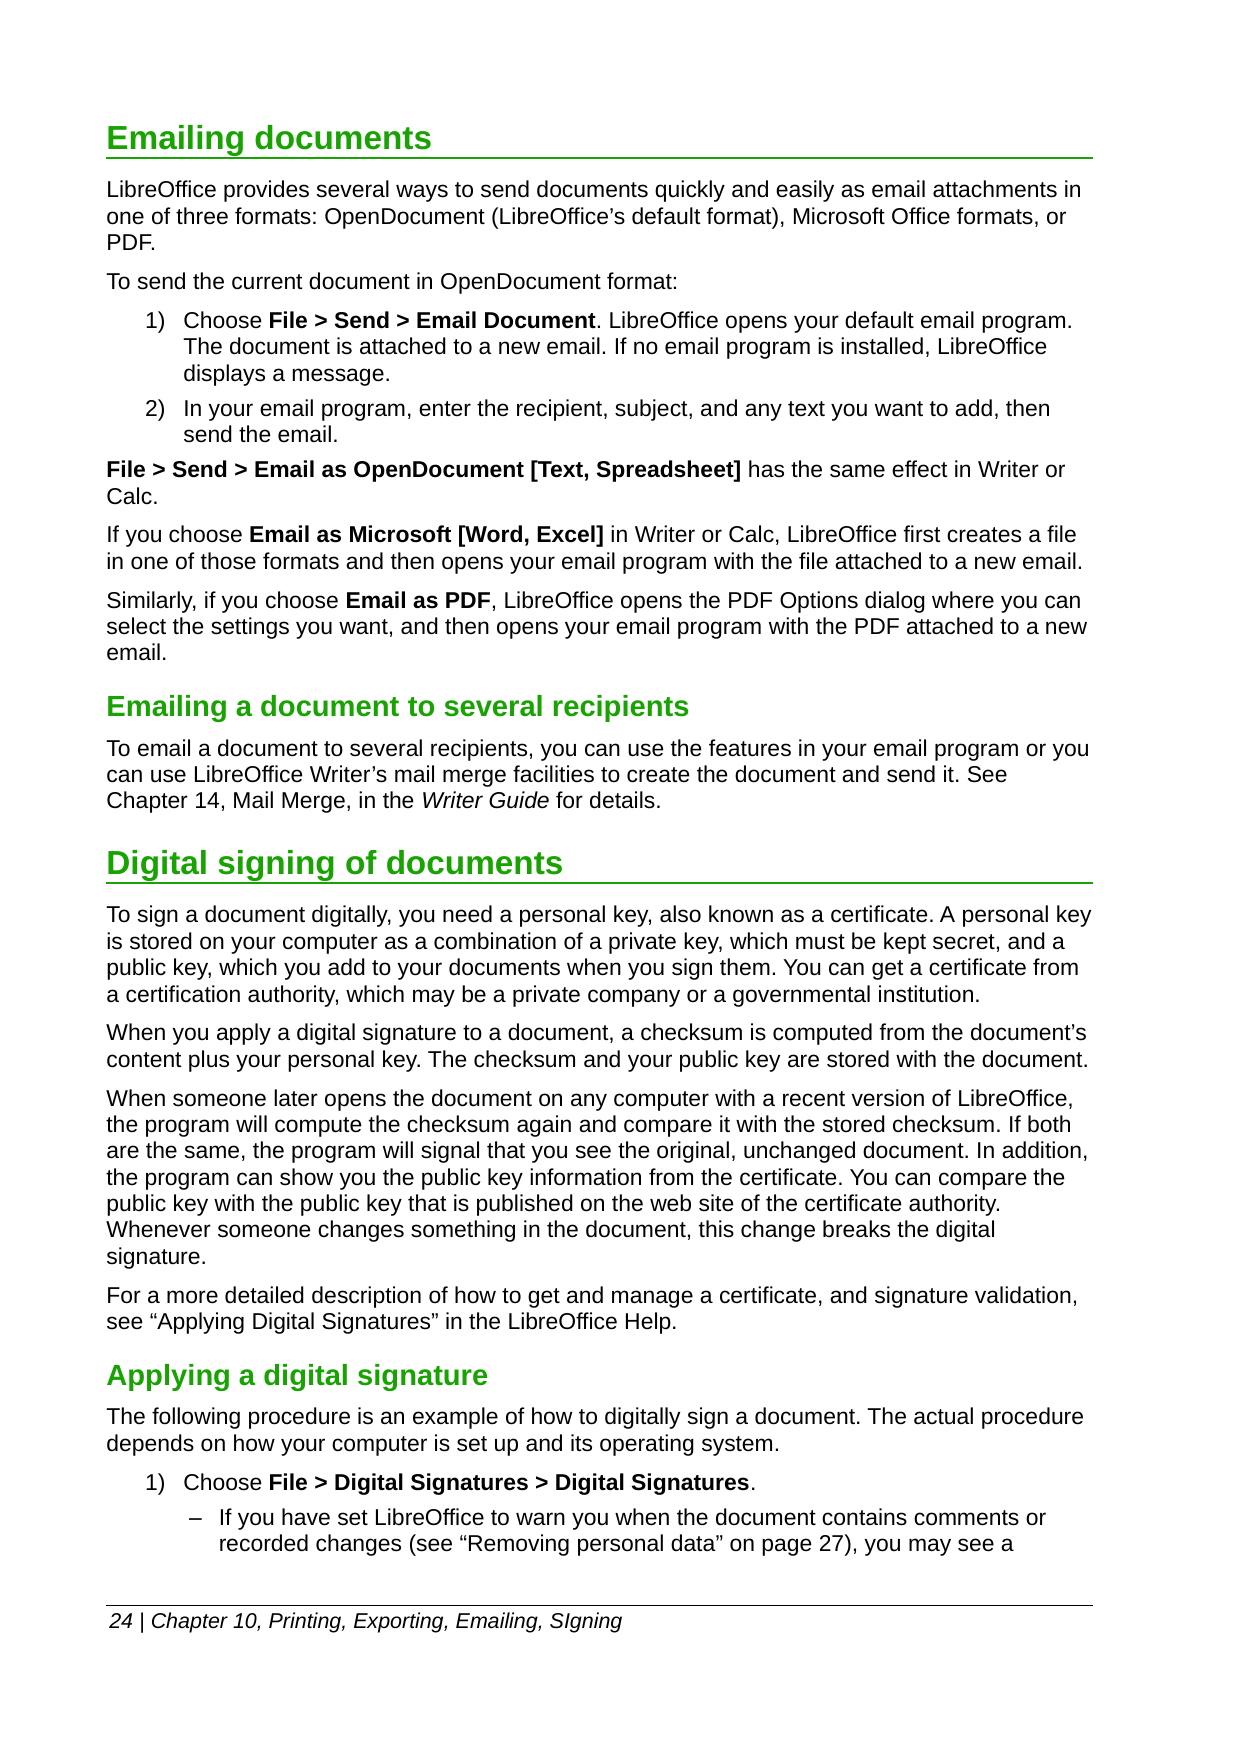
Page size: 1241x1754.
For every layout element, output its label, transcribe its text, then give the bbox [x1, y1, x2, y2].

text For a more detailed description of how to get and manage a certificate, and signature validation, see “Applying Digital Signatures” in the LibreOffice Help. [106, 1282, 1093, 1334]
list If you have set LibreOffice to warn you when the document contains comments or recorded changes (see “Removing personal data” on page 27), you may see a [189, 1504, 1093, 1556]
text LibreOffice provides several ways to send documents quickly and easily as email attachments in one of three formats: OpenDocument (LibreOffice’s default format), Microsoft Office formats, or PDF. [106, 176, 1093, 255]
subtitle Emailing documents [106, 118, 1093, 157]
subtitle Applying a digital signature [106, 1358, 1093, 1391]
text File > Send > Email as OpenDocument [Text, Spreadsheet] has the same effect in Writer or Calc. [106, 456, 1093, 509]
text When you apply a digital signature to a document, a checksum is computed from the document’s content plus your personal key. The checksum and your public key are stored with the document. [106, 1019, 1093, 1072]
subtitle Digital signing of documents [106, 843, 1093, 882]
subtitle Emailing a document to several recipients [106, 689, 1093, 723]
list Choose File > Digital Signatures > Digital Signatures. [165, 1468, 1093, 1495]
text When someone later opens the document on any computer with a recent version of LibreOffice, the program will compute the checksum again and compare it with the stored checksum. If both are the same, the program will signal that you see the original, unchanged document. In addition, the program can show you the public key information from the certificate. You can compare the public key with the public key that is published on the web site of the certificate authority. Whenever someone changes something in the document, this change breaks the digital signature. [106, 1084, 1093, 1269]
list Choose File > Send > Email Document. LibreOffice opens your default email program. The document is attached to a new email. If no email program is installed, LibreOffice displays a message. [165, 307, 1093, 386]
text If you choose Email as Microsoft [Word, Excel] in Writer or Calc, LibreOffice first creates a file in one of those formats and then opens your email program with the file attached to a new email. [106, 521, 1093, 574]
list The following procedure is an example of how to digitally sign a document. The actual procedure depends on how your computer is set up and its operating system. [106, 1403, 1093, 1456]
list In your email program, enter the recipient, subject, and any text you want to add, then send the email. [165, 395, 1093, 447]
text To sign a document digitally, you need a personal key, also known as a certificate. A personal key is stored on your computer as a combination of a private key, which must be kept secret, and a public key, which you add to your documents when you sign them. You can get a certificate from a certification authority, which may be a private company or a governmental institution. [106, 901, 1093, 1007]
text To email a document to several recipients, you can use the features in your email program or you can use LibreOffice Writer’s mail merge facilities to create the document and send it. See Chapter 14, Mail Merge, in the Writer Guide for details. [106, 735, 1093, 814]
text Similarly, if you choose Email as PDF, LibreOffice opens the PDF Options dialog where you can select the settings you want, and then opens your email program with the PDF attached to a new email. [106, 587, 1093, 666]
list To send the current document in OpenDocument format: [106, 268, 1093, 294]
